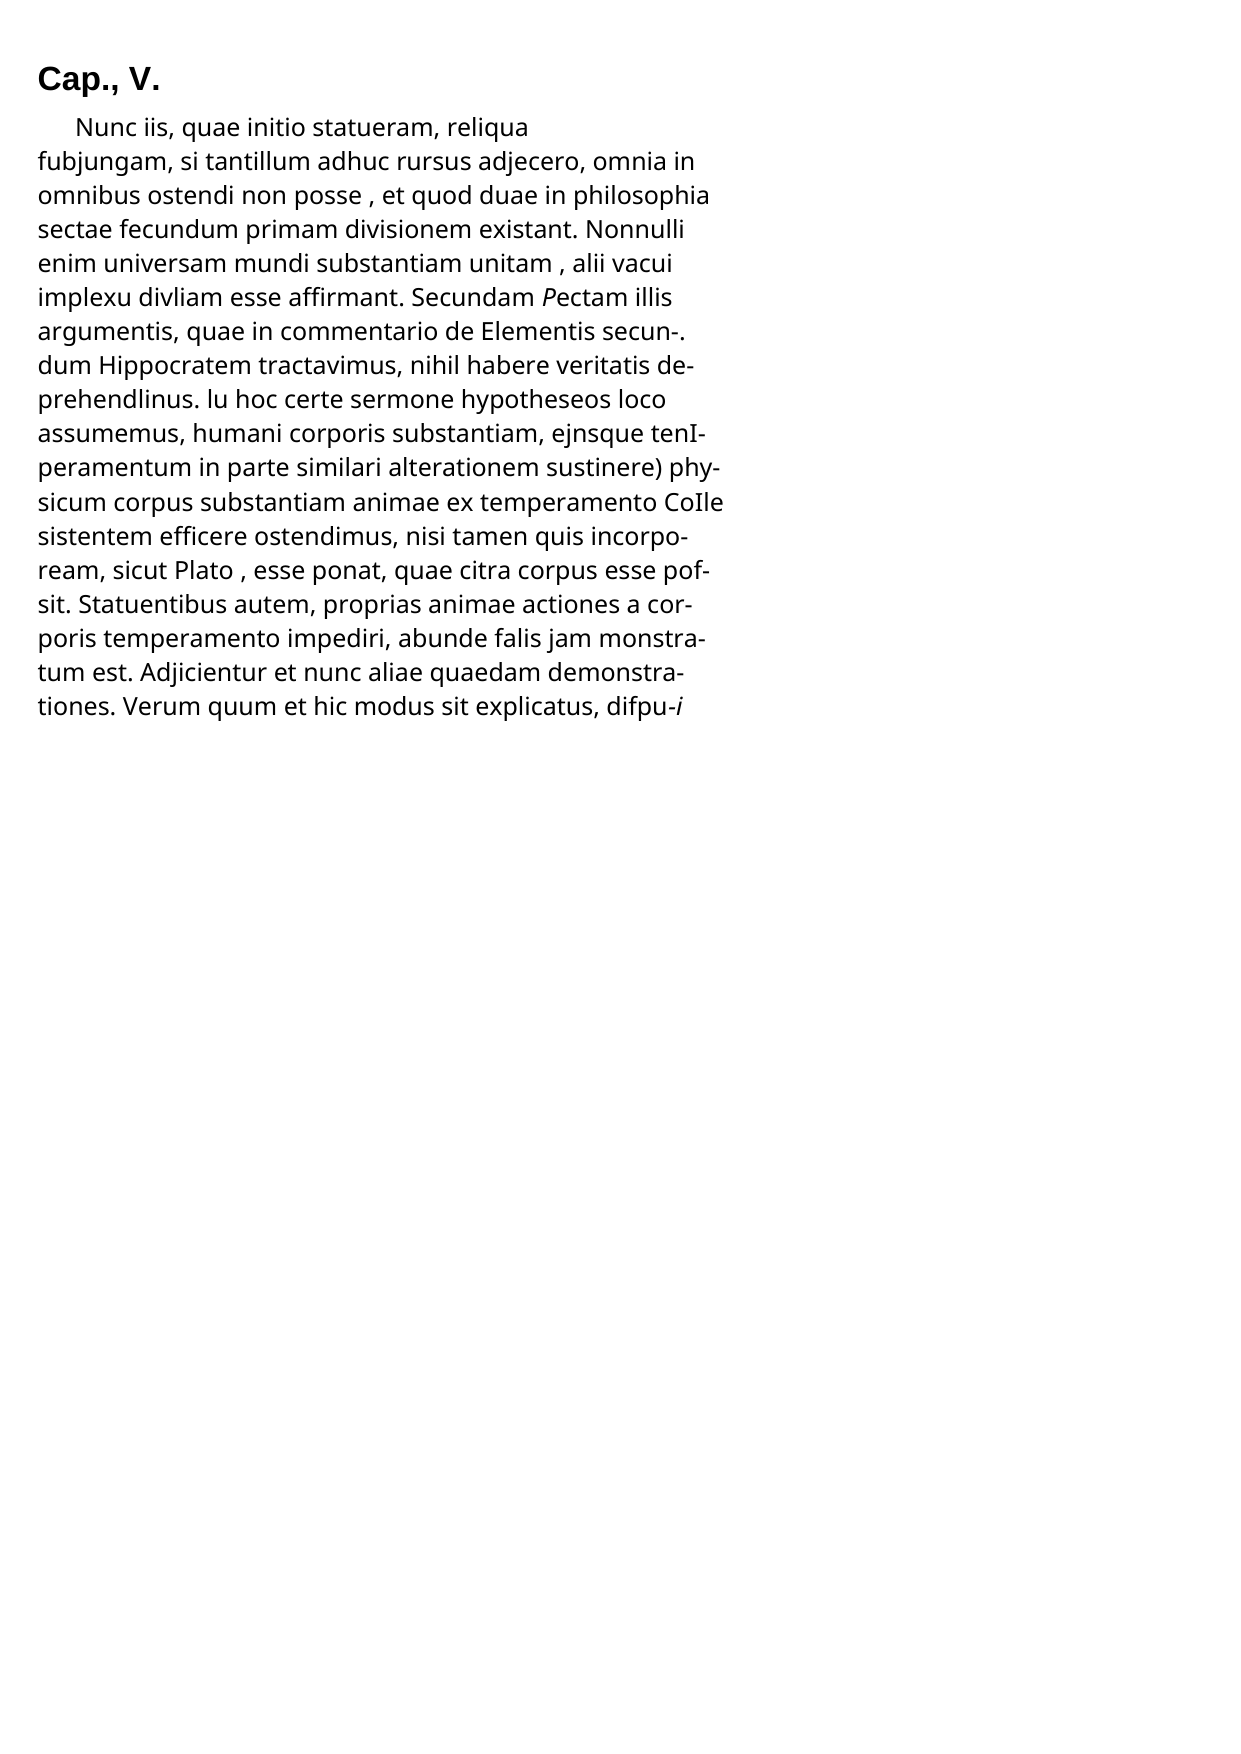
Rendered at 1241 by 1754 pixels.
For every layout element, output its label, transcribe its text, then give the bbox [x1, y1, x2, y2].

subtitle Cap., V. [37, 58, 1203, 97]
text Nunc iis, quae initio statueram, reliqua fubjungam, si tantillum adhuc rursus adjecero, omnia in omnibus ostendi non posse , et quod duae in philosophia sectae fecundum primam divisionem existant. Nonnulli enim universam mundi substantiam unitam , alii vacui implexu divliam esse affirmant. Secundam Pectam illis argumentis, quae in commentario de Elementis secun-. dum Hippocratem tractavimus, nihil habere veritatis de- prehendlinus. lu hoc certe sermone hypotheseos loco assumemus, humani corporis substantiam, ejnsque tenI- peramentum in parte similari alterationem sustinere) phy- sicum corpus substantiam animae ex temperamento CoIle sistentem efficere ostendimus, nisi tamen quis incorpo- ream, sicut Plato , esse ponat, quae citra corpus esse pof- sit. Statuentibus autem, proprias animae actiones a cor- poris temperamento impediri, abunde falis jam monstra- tum est. Adjicientur et nunc aliae quaedam demonstra- tiones. Verum quum et hic modus sit explicatus, difpu-i [37, 109, 1203, 723]
